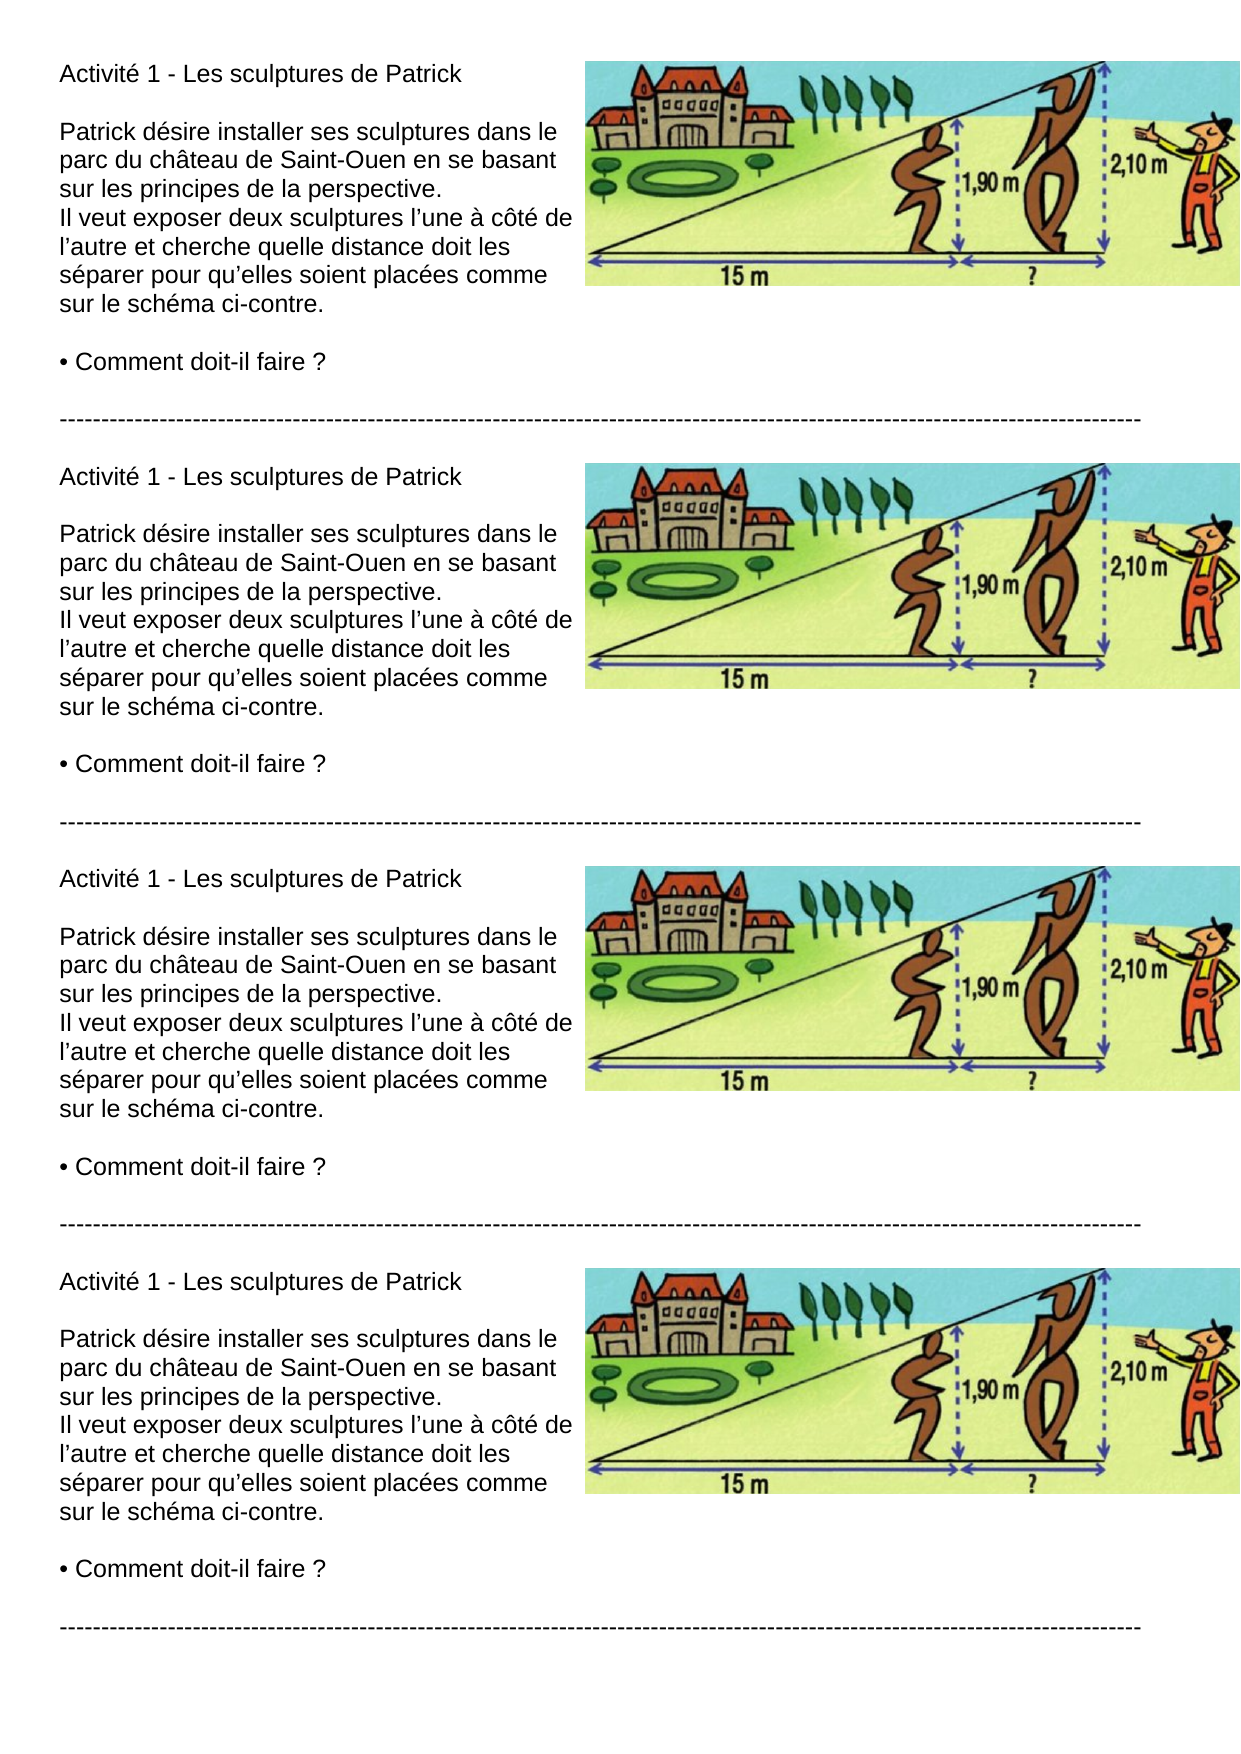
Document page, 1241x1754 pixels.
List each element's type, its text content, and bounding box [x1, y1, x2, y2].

text ---------------------------------------------------------------------------------------------------------------------------------- [59, 1612, 1181, 1640]
text • Comment doit-il faire ? [59, 1525, 1181, 1583]
text ---------------------------------------------------------------------------------------------------------------------------------- [59, 1209, 1181, 1238]
picture [585, 866, 1240, 1091]
text ---------------------------------------------------------------------------------------------------------------------------------- [59, 404, 1181, 433]
text ---------------------------------------------------------------------------------------------------------------------------------- [59, 807, 1181, 835]
text • Comment doit-il faire ? [59, 318, 1181, 375]
picture [585, 1268, 1240, 1494]
text • Comment doit-il faire ? [59, 1123, 1181, 1180]
text • Comment doit-il faire ? [59, 720, 1181, 778]
picture [585, 463, 1240, 689]
text Activité 1 - Les sculptures de Patrick Patrick désire installer ses sculptures dans le parc du château de Saint-Ouen en se basant sur les principes de la perspective. Il veut exposer deux sculptures l’une à côté de l’autre et cherche quelle distance doit les séparer pour qu’elles soient placées comme sur le schéma ci-contre. [59, 59, 1181, 318]
text Activité 1 - Les sculptures de Patrick Patrick désire installer ses sculptures dans le parc du château de Saint-Ouen en se basant sur les principes de la perspective. Il veut exposer deux sculptures l’une à côté de l’autre et cherche quelle distance doit les séparer pour qu’elles soient placées comme sur le schéma ci-contre. [59, 1267, 1181, 1525]
picture [585, 61, 1240, 286]
text Activité 1 - Les sculptures de Patrick Patrick désire installer ses sculptures dans le parc du château de Saint-Ouen en se basant sur les principes de la perspective. Il veut exposer deux sculptures l’une à côté de l’autre et cherche quelle distance doit les séparer pour qu’elles soient placées comme sur le schéma ci-contre. [59, 462, 1181, 720]
text Activité 1 - Les sculptures de Patrick Patrick désire installer ses sculptures dans le parc du château de Saint-Ouen en se basant sur les principes de la perspective. Il veut exposer deux sculptures l’une à côté de l’autre et cherche quelle distance doit les séparer pour qu’elles soient placées comme sur le schéma ci-contre. [59, 864, 1181, 1123]
